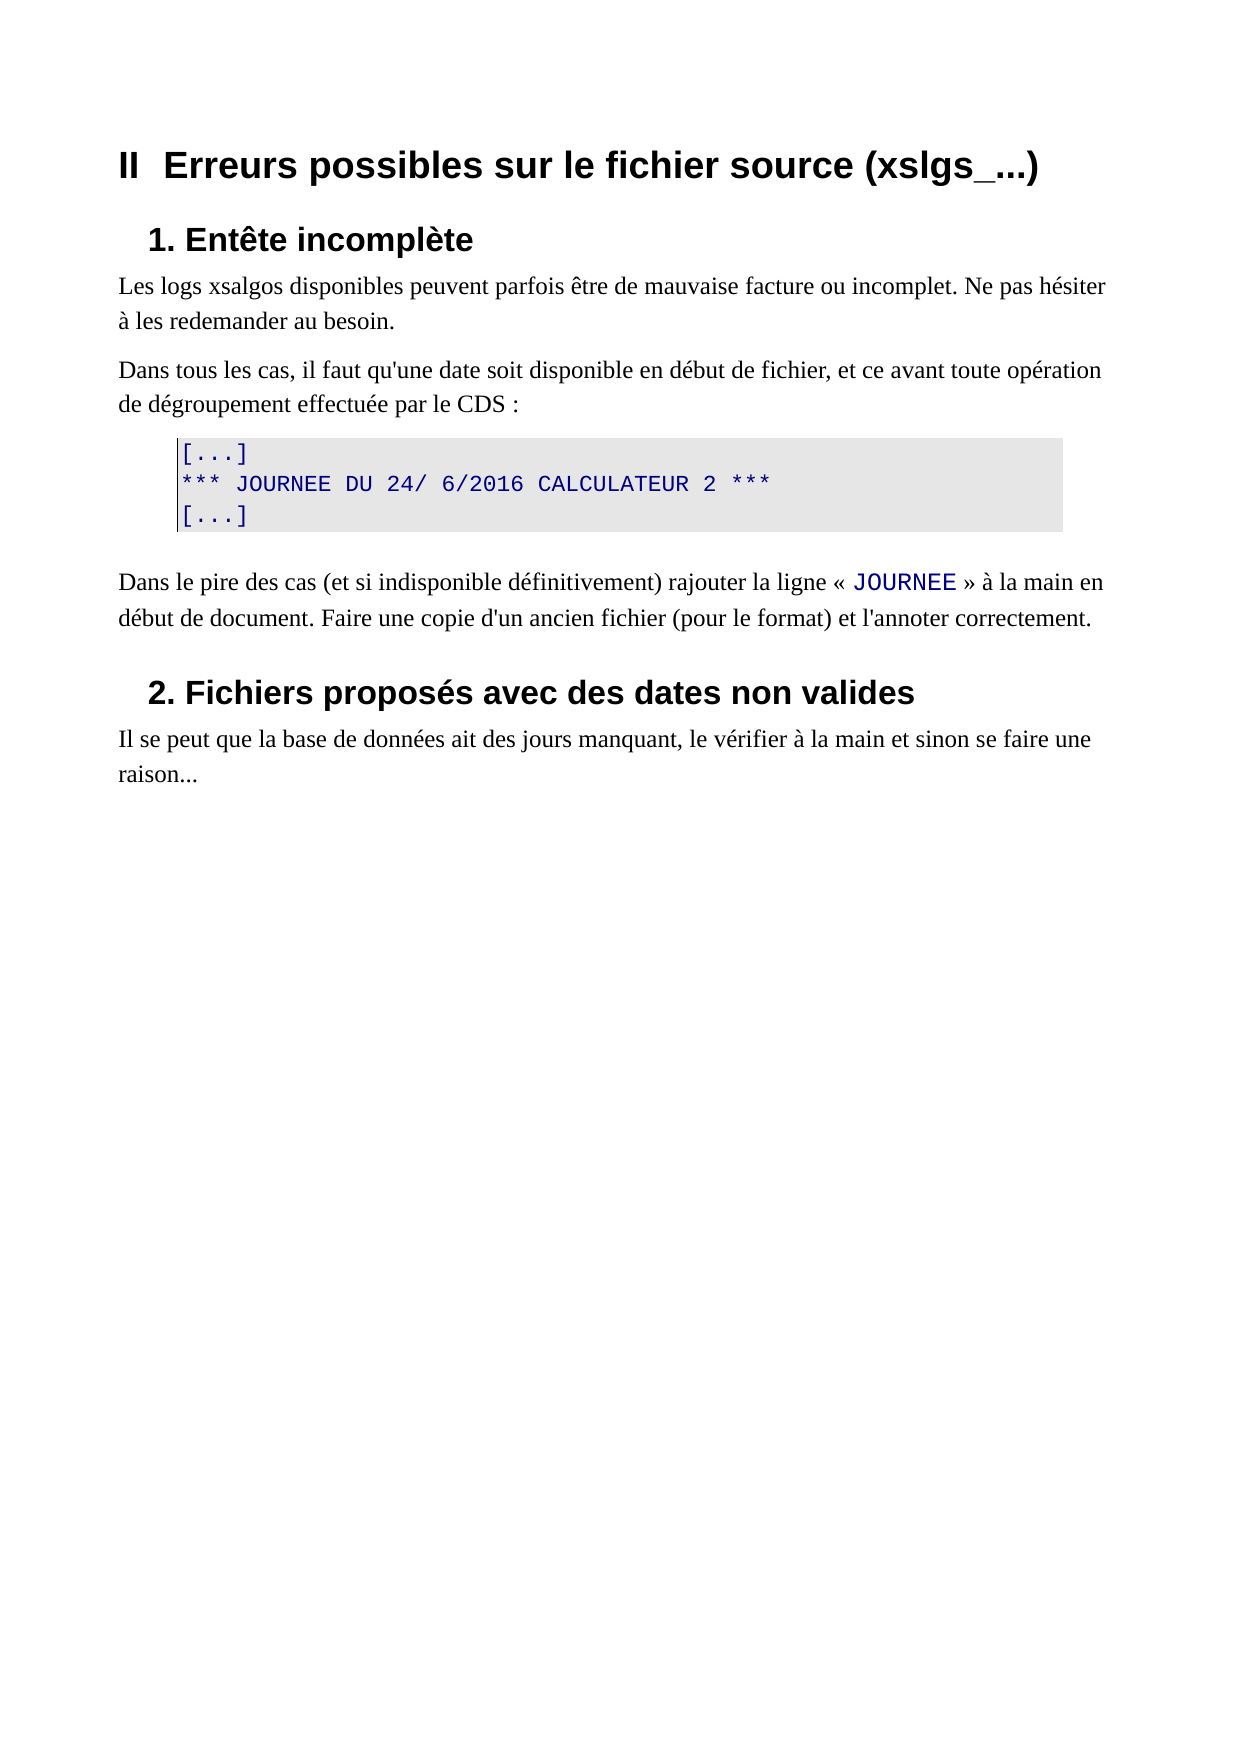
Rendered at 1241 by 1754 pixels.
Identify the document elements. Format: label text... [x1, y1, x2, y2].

text Dans le pire des cas (et si indisponible définitivement) rajouter la ligne « JOURNEE » à la main en début de document. Faire une copie d'un ancien fichier (pour le format) et l'annoter correctement. [118, 567, 1122, 632]
text Dans tous les cas, il faut qu'une date soit disponible en début de fichier, et ce avant toute opération de dégroupement effectuée par le CDS : [118, 355, 1122, 418]
text Il se peut que la base de données ait des jours manquant, le vérifier à la main et sinon se faire une raison... [118, 724, 1122, 788]
subtitle Fichiers proposés avec des dates non valides [148, 673, 1122, 712]
subtitle Erreurs possibles sur le fichier source (xslgs_...) [118, 143, 1122, 187]
text [...] *** JOURNEE DU 24/ 6/2016 CALCULATEUR 2 *** [...] [178, 438, 1063, 532]
subtitle Entête incomplète [148, 220, 1122, 259]
text Les logs xsalgos disponibles peuvent parfois être de mauvaise facture ou incomplet. Ne pas hésiter à les redemander au besoin. [118, 271, 1122, 334]
